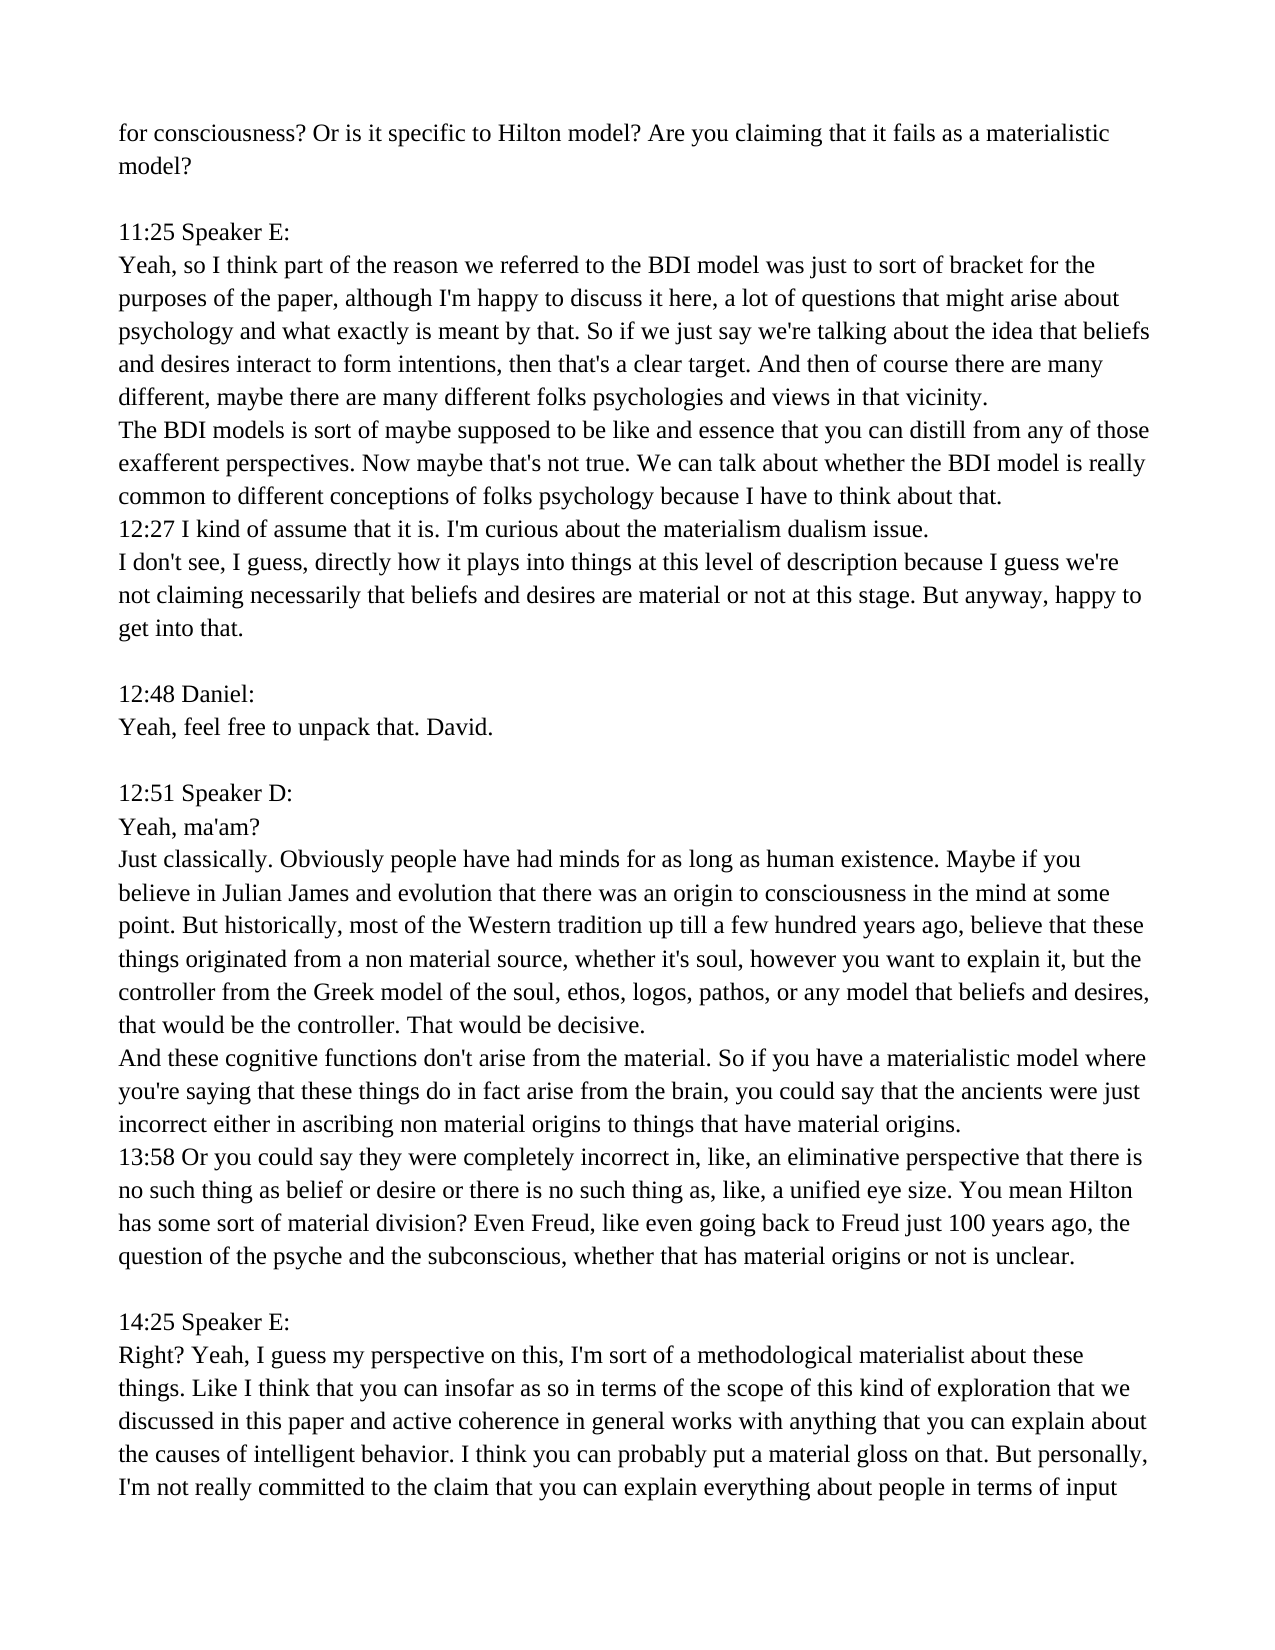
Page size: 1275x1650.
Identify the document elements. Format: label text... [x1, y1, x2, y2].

text 11:25 Speaker E: [118, 217, 1157, 246]
text for consciousness? Or is it specific to Hilton model? Are you claiming that it fails as a materialistic model? [118, 118, 1157, 180]
text Yeah, feel free to unpack that. David. [118, 712, 1157, 741]
text Right? Yeah, I guess my perspective on this, I'm sort of a methodological materialist about these things. Like I think that you can insofar as so in terms of the scope of this kind of exploration that we discussed in this paper and active coherence in general works with anything that you can explain about the causes of intelligent behavior. I think you can probably put a material gloss on that. But personally, I'm not really committed to the claim that you can explain everything about people in terms of input [118, 1340, 1157, 1501]
text Yeah, ma'am? [118, 812, 1157, 840]
text 14:25 Speaker E: [118, 1307, 1157, 1336]
text And these cognitive functions don't arise from the material. So if you have a materialistic model where you're saying that these things do in fact arise from the brain, you could say that the ancients were just incorrect either in ascribing non material origins to things that have material origins. [118, 1043, 1157, 1137]
text 12:51 Speaker D: [118, 778, 1157, 807]
text The BDI models is sort of maybe supposed to be like and essence that you can distill from any of those exafferent perspectives. Now maybe that's not true. We can talk about whether the BDI model is really common to different conceptions of folks psychology because I have to think about that. [118, 415, 1157, 510]
text 13:58 Or you could say they were completely incorrect in, like, an eliminative perspective that there is no such thing as belief or desire or there is no such thing as, like, a unified eye size. You mean Hilton has some sort of material division? Even Freud, like even going back to Freud just 100 years ago, the question of the psyche and the subconscious, whether that has material origins or not is unclear. [118, 1142, 1157, 1269]
text Just classically. Obviously people have had minds for as long as human existence. Maybe if you believe in Julian James and evolution that there was an origin to consciousness in the mind at some point. But historically, most of the Western tradition up till a few hundred years ago, believe that these things originated from a non material source, whether it's soul, however you want to explain it, but the controller from the Greek model of the soul, ethos, logos, pathos, or any model that beliefs and desires, that would be the controller. That would be decisive. [118, 844, 1157, 1038]
text 12:48 Daniel: [118, 679, 1157, 708]
text 12:27 I kind of assume that it is. I'm curious about the materialism dualism issue. [118, 514, 1157, 543]
text I don't see, I guess, directly how it plays into things at this level of description because I guess we're not claiming necessarily that beliefs and desires are material or not at this stage. But anyway, happy to get into that. [118, 547, 1157, 642]
text Yeah, so I think part of the reason we referred to the BDI model was just to sort of bracket for the purposes of the paper, although I'm happy to discuss it here, a lot of questions that might arise about psychology and what exactly is meant by that. So if we just say we're talking about the idea that beliefs and desires interact to form intentions, then that's a clear target. And then of course there are many different, maybe there are many different folks psychologies and views in that vicinity. [118, 250, 1157, 411]
